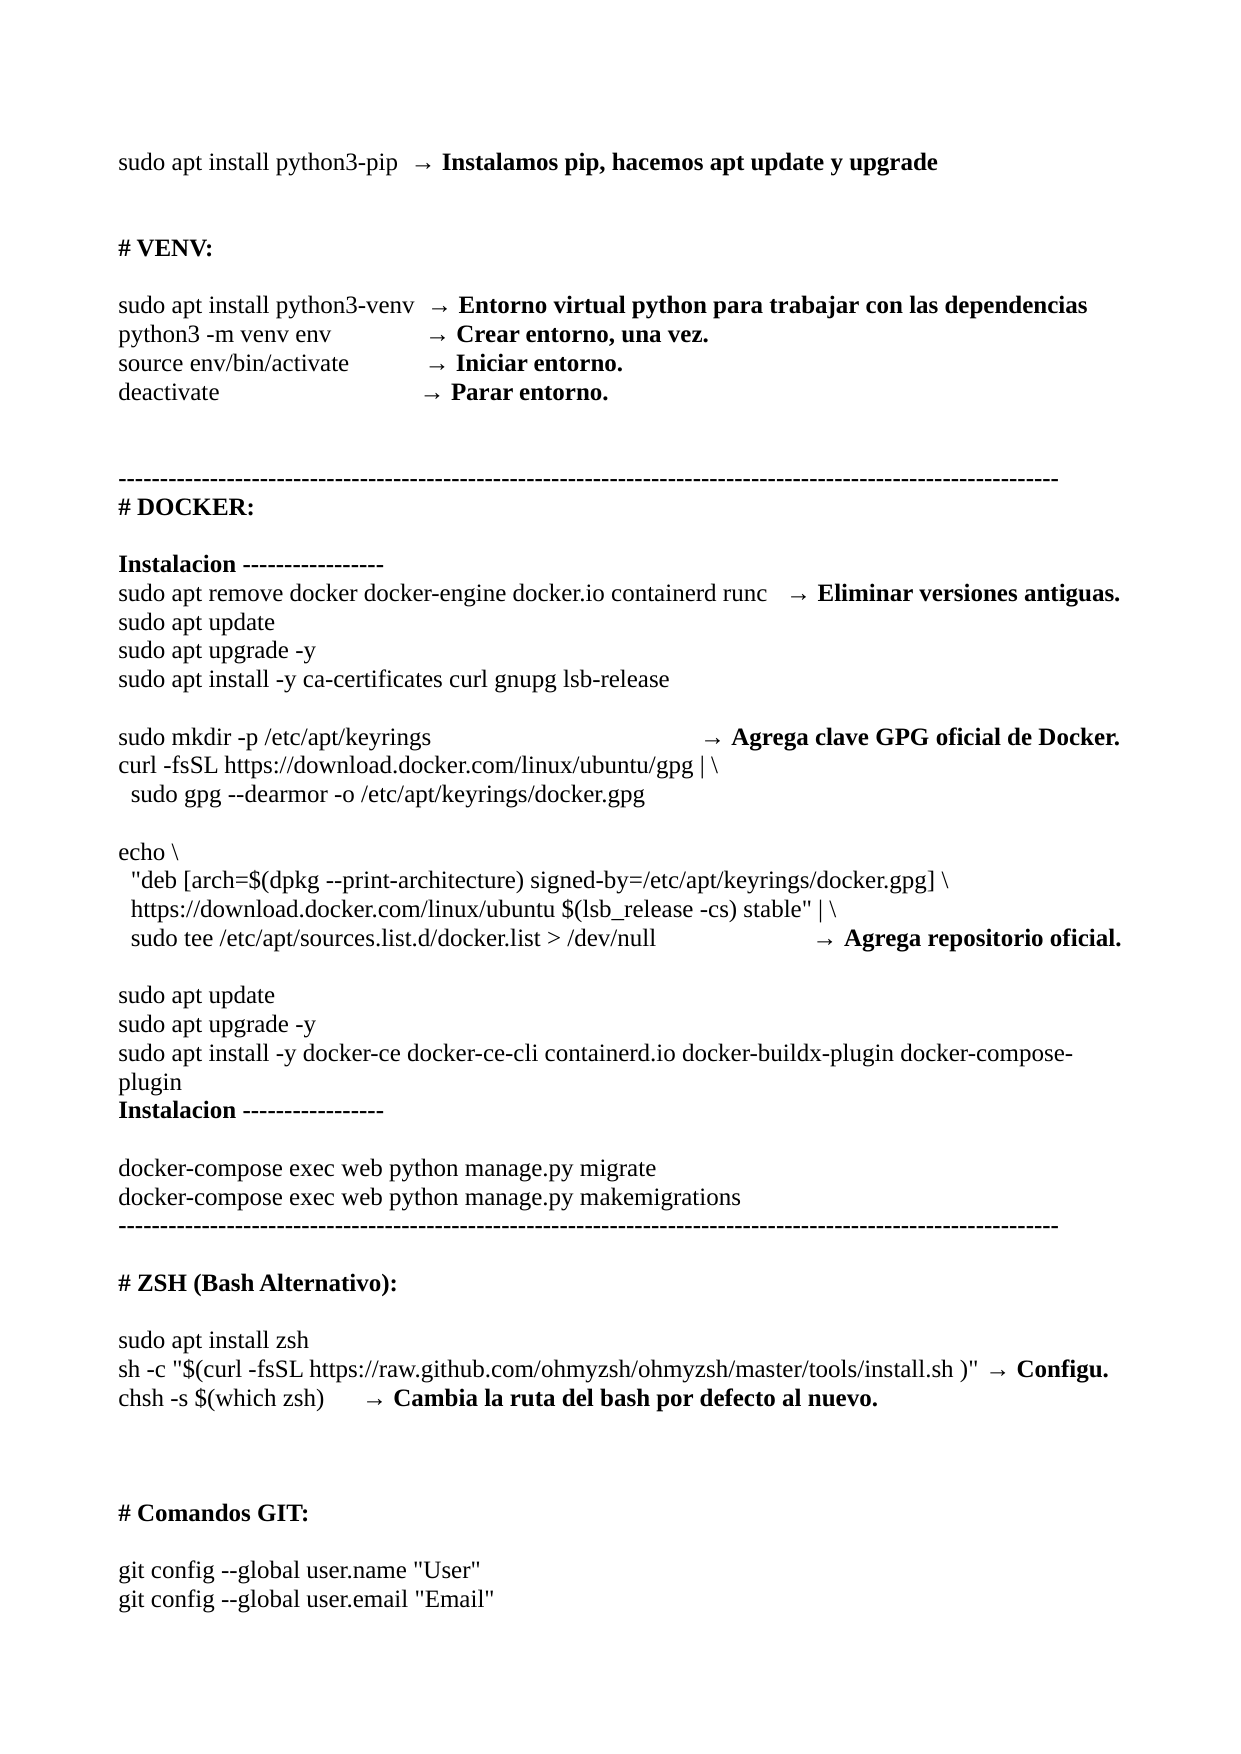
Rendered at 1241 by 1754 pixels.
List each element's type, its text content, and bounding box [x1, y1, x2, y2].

text ----------------------------------------------------------------------------------------------------------------- [118, 463, 1122, 492]
text source env/bin/activate → Iniciar entorno. [118, 348, 1122, 377]
text # ZSH (Bash Alternativo): [118, 1268, 1122, 1297]
text "deb [arch=$(dpkg --print-architecture) signed-by=/etc/apt/keyrings/docker.gpg] \ [118, 866, 1122, 894]
text echo \ [118, 837, 1122, 866]
text Instalacion ----------------- [118, 549, 1122, 578]
text sudo apt install -y ca-certificates curl gnupg lsb-release [118, 664, 1122, 693]
text sh -c "$(curl -fsSL https://raw.github.com/ohmyzsh/ohmyzsh/master/tools/install.sh )" → Configu. [118, 1354, 1122, 1383]
text sudo apt remove docker docker-engine docker.io containerd runc → Eliminar versiones antiguas. [118, 578, 1122, 607]
text curl -fsSL https://download.docker.com/linux/ubuntu/gpg | \ [118, 751, 1122, 779]
text ----------------------------------------------------------------------------------------------------------------- [118, 1211, 1122, 1239]
text sudo apt install python3-venv → Entorno virtual python para trabajar con las dependencias [118, 291, 1122, 319]
text Instalacion ----------------- [118, 1096, 1122, 1124]
text git config --global user.email "Email" [118, 1584, 1122, 1613]
text sudo mkdir -p /etc/apt/keyrings → Agrega clave GPG oficial de Docker. [118, 722, 1122, 751]
text # DOCKER: [118, 492, 1122, 521]
text sudo tee /etc/apt/sources.list.d/docker.list > /dev/null → Agrega repositorio oficial. [118, 923, 1122, 952]
text deactivate → Parar entorno. [118, 377, 1122, 406]
text sudo apt upgrade -y [118, 1009, 1122, 1038]
text docker-compose exec web python manage.py makemigrations [118, 1182, 1122, 1211]
text sudo apt update [118, 607, 1122, 636]
text sudo apt install -y docker-ce docker-ce-cli containerd.io docker-buildx-plugin docker-compose-plugin [118, 1038, 1122, 1096]
text # Comandos GIT: [118, 1498, 1122, 1527]
text https://download.docker.com/linux/ubuntu $(lsb_release -cs) stable" | \ [118, 894, 1122, 923]
text python3 -m venv env → Crear entorno, una vez. [118, 319, 1122, 348]
text # VENV: [118, 233, 1122, 262]
text sudo apt install zsh [118, 1326, 1122, 1354]
text sudo apt install python3-pip → Instalamos pip, hacemos apt update y upgrade [118, 147, 1122, 176]
text sudo apt update [118, 981, 1122, 1009]
text git config --global user.name "User" [118, 1556, 1122, 1584]
text sudo gpg --dearmor -o /etc/apt/keyrings/docker.gpg [118, 779, 1122, 808]
text docker-compose exec web python manage.py migrate [118, 1153, 1122, 1182]
text chsh -s $(which zsh) → Cambia la ruta del bash por defecto al nuevo. [118, 1383, 1122, 1412]
text sudo apt upgrade -y [118, 636, 1122, 664]
